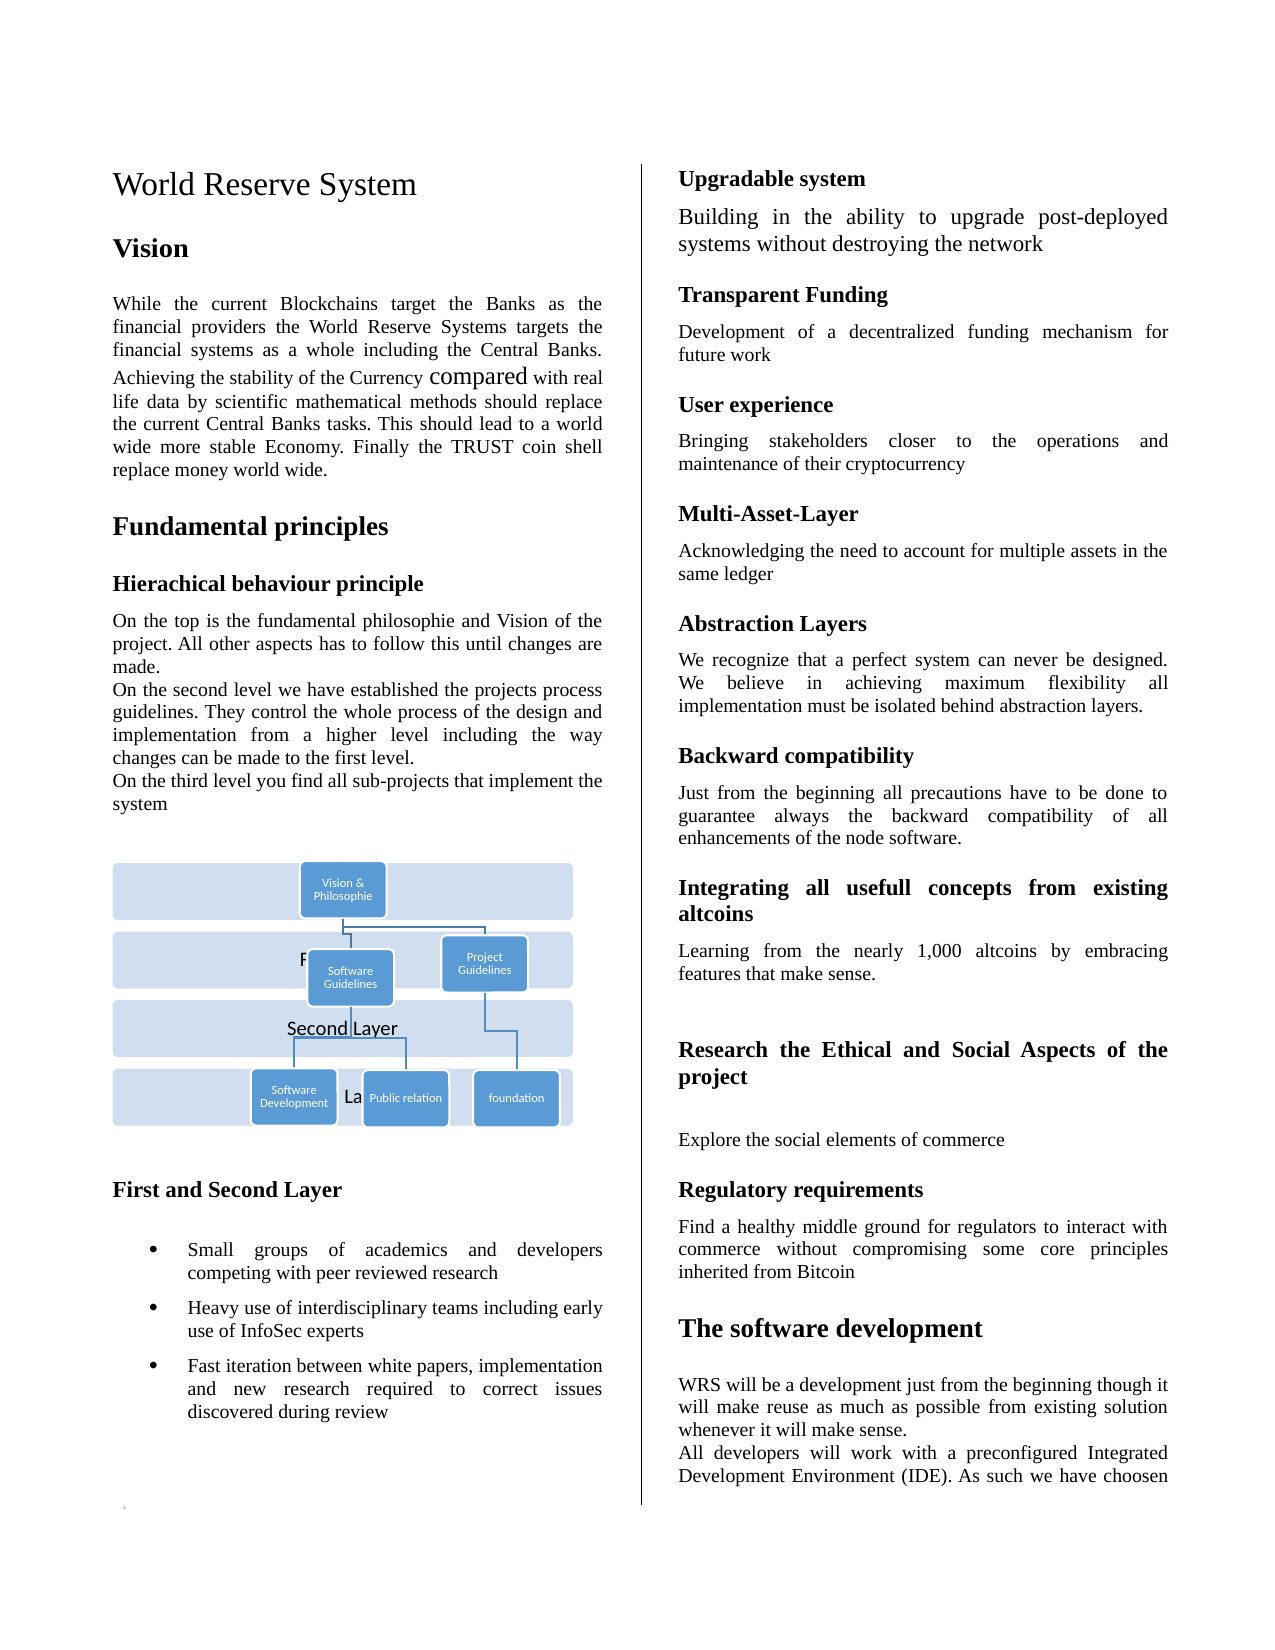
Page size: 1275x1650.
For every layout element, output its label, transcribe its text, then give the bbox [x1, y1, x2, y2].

text Just from the beginning all precautions have to be done to guarantee always the backward compatibility of all enhancements of the node software. [678, 781, 1169, 849]
subtitle Backward compatibility [678, 742, 1169, 768]
subtitle Upgradable system [678, 164, 1169, 191]
subtitle Integrating all usefull concepts from existing altcoins [678, 874, 1169, 927]
text On the top is the fundamental philosophie and Vision of the project. All other aspects has to follow this until changes are made. [112, 609, 603, 678]
subtitle First and Second Layer [112, 1177, 603, 1203]
subtitle Hierachical behaviour principle [112, 570, 603, 597]
list Small groups of academics and developers competing with peer reviewed research [150, 1238, 603, 1284]
subtitle Transparent Funding [678, 281, 1169, 307]
text WRS will be a development just from the beginning though it will make reuse as much as possible from existing solution whenever it will make sense. [678, 1372, 1169, 1441]
list Fast iteration between white papers, implementation and new research required to correct issues discovered during review [150, 1354, 603, 1423]
text Find a healthy middle ground for regulators to interact with commerce without compromising some core principles inherited from Bitcoin [678, 1214, 1169, 1283]
text On the third level you find all sub-projects that implement the system [112, 769, 603, 814]
subtitle World Reserve System [112, 164, 603, 203]
text Building in the ability to upgrade post-deployed systems without destroying the network [678, 203, 1169, 256]
text All developers will work with a preconfigured Integrated Development Environment (IDE). As such we have choosen [678, 1441, 1169, 1487]
subtitle Vision [112, 232, 603, 263]
list Heavy use of interdisciplinary teams including early use of InfoSec experts [150, 1296, 603, 1342]
text Bringing stakeholders closer to the operations and maintenance of their cryptocurrency [678, 429, 1169, 475]
subtitle Abstraction Layers [678, 609, 1169, 636]
subtitle The software development [678, 1312, 1169, 1343]
subtitle Research the Ethical and Social Aspects of the project [678, 1036, 1169, 1089]
text We recognize that a perfect system can never be designed. We believe in achieving maximum flexibility all implementation must be isolated behind abstraction layers. [678, 648, 1169, 717]
text Learning from the nearly 1,000 altcoins by embracing features that make sense. [678, 939, 1169, 985]
subtitle Regulatory requirements [678, 1176, 1169, 1202]
text While the current Blockchains target the Banks as the financial providers the World Reserve Systems targets the financial systems as a whole including the Central Banks. Achieving the stability of the Currency compared with real life data by scientific mathematical methods should replace the current Central Banks tasks. This should lead to a world wide more stable Economy. Finally the TRUST coin shell replace money world wide. [112, 292, 603, 481]
text Explore the social elements of commerce [678, 1128, 1169, 1151]
subtitle Multi-Asset-Layer [678, 500, 1169, 526]
subtitle Fundamental principles [112, 510, 603, 541]
text Acknowledging the need to account for multiple assets in the same ledger [678, 539, 1169, 584]
text On the second level we have established the projects process guidelines. They control the whole process of the design and implementation from a higher level including the way changes can be made to the first level. [112, 678, 603, 769]
text Development of a decentralized funding mechanism for future work [678, 320, 1169, 366]
subtitle User experience [678, 391, 1169, 417]
